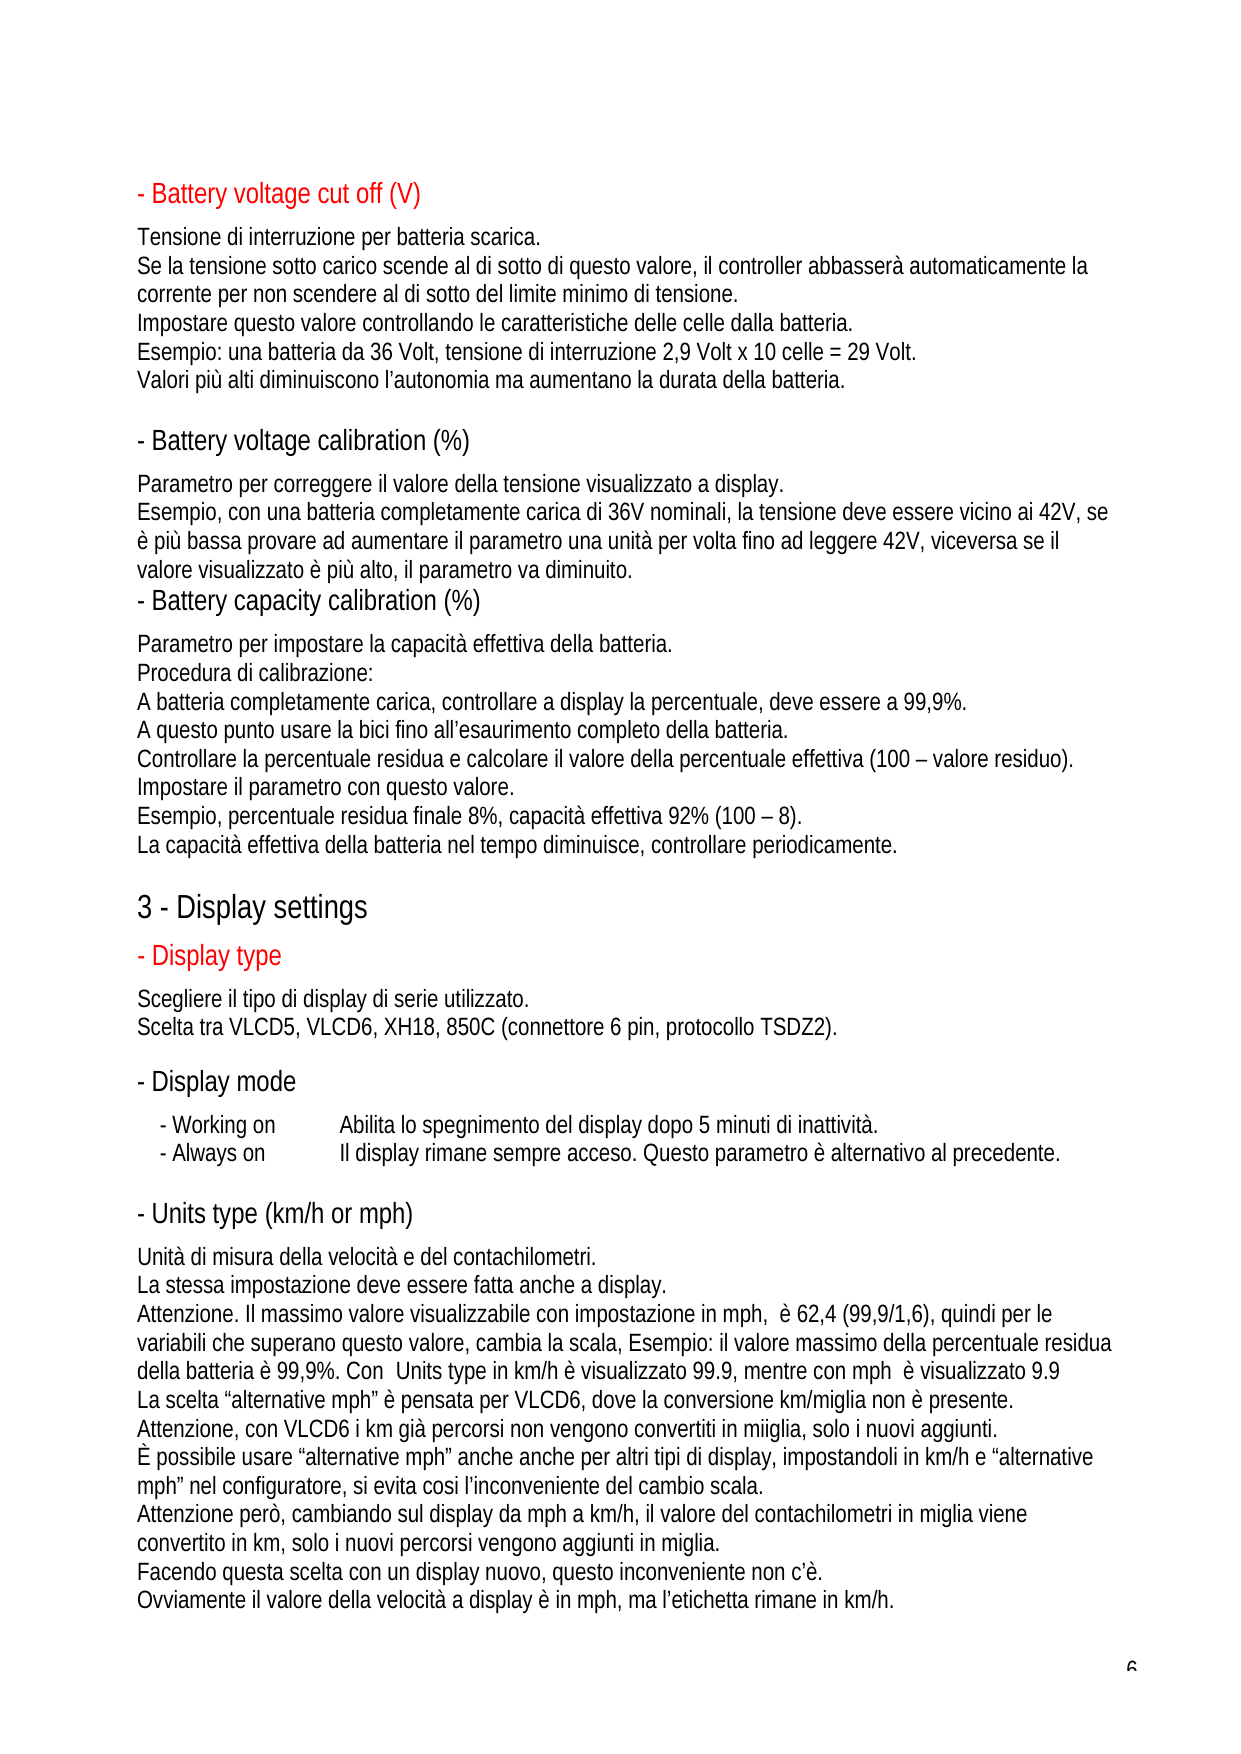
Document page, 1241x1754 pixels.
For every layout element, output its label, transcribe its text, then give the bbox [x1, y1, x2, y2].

text Tensione di interruzione per batteria scarica. [137, 222, 1122, 251]
text Scelta tra VLCD5, VLCD6, XH18, 850C (connettore 6 pin, protocollo TSDZ2). [137, 1012, 1122, 1041]
text A batteria completamente carica, controllare a display la percentuale, deve essere a 99,9%. [137, 686, 1122, 715]
subtitle La scelta “alternative mph” è pensata per VLCD6, dove la conversione km/miglia non è presente. [137, 1385, 1122, 1413]
text A questo punto usare la bici fino all’esaurimento completo della batteria. [137, 715, 1122, 744]
subtitle - Working on Abilita lo spegnimento del display dopo 5 minuti di inattività. [159, 1110, 1122, 1138]
text Esempio: una batteria da 36 Volt, tensione di interruzione 2,9 Volt x 10 celle = 29 Volt. [137, 337, 1122, 365]
text - Battery voltage calibration (%) [137, 423, 1122, 456]
subtitle La stessa impostazione deve essere fatta anche a display. [137, 1270, 1122, 1299]
text Parametro per correggere il valore della tensione visualizzato a display. [137, 469, 1122, 497]
subtitle Ovviamente il valore della velocità a display è in mph, ma l’etichetta rimane in km/h. [137, 1585, 1122, 1614]
subtitle La capacità effettiva della batteria nel tempo diminuisce, controllare periodicamente. [137, 830, 1122, 858]
text - Units type (km/h or mph) [137, 1196, 1122, 1229]
text - Display mode [137, 1064, 1122, 1098]
subtitle Attenzione però, cambiando sul display da mph a km/h, il valore del contachilometri in miglia viene convertito in km, solo i nuovi percorsi vengono aggiunti in miglia. [137, 1499, 1122, 1557]
text Procedura di calibrazione: [137, 658, 1122, 686]
text 3 - Display settings [137, 887, 1122, 925]
subtitle - Always on Il display rimane sempre acceso. Questo parametro è alternativo al precedente. [159, 1138, 1122, 1167]
text Scegliere il tipo di display di serie utilizzato. [137, 984, 1122, 1012]
text Esempio, con una batteria completamente carica di 36V nominali, la tensione deve essere vicino ai 42V, se è più bassa provare ad aumentare il parametro una unità per volta fino ad leggere 42V, viceversa se il valore visualizzato è più alto, il parametro va diminuito. [137, 497, 1122, 583]
text Impostare questo valore controllando le caratteristiche delle celle dalla batteria. [137, 308, 1122, 337]
text - Battery capacity calibration (%) [137, 583, 1122, 617]
text Unità di misura della velocità e del contachilometri. [137, 1242, 1122, 1270]
text - Display type [137, 938, 1122, 971]
text Se la tensione sotto carico scende al di sotto di questo valore, il controller abbasserà automaticamente la corrente per non scendere al di sotto del limite minimo di tensione. [137, 251, 1122, 308]
text - Battery voltage cut off (V) [137, 176, 1122, 210]
text Valori più alti diminuiscono l’autonomia ma aumentano la durata della batteria. [137, 365, 1122, 394]
subtitle Attenzione. Il massimo valore visualizzabile con impostazione in mph, è 62,4 (99,9/1,6), quindi per le variabili che superano questo valore, cambia la scala, Esempio: il valore massimo della percentuale residua della batteria è 99,9%. Con Units type in km/h è visualizzato 99.9, mentre con mph è visualizzato 9.9 [137, 1299, 1122, 1385]
text Parametro per impostare la capacità effettiva della batteria. [137, 629, 1122, 658]
subtitle È possibile usare “alternative mph” anche anche per altri tipi di display, impostandoli in km/h e “alternative mph” nel configuratore, si evita cosi l’inconveniente del cambio scala. [137, 1442, 1122, 1499]
subtitle Facendo questa scelta con un display nuovo, questo inconveniente non c’è. [137, 1557, 1122, 1585]
subtitle Attenzione, con VLCD6 i km già percorsi non vengono convertiti in miiglia, solo i nuovi aggiunti. [137, 1413, 1122, 1442]
text Esempio, percentuale residua finale 8%, capacità effettiva 92% (100 – 8). [137, 801, 1122, 830]
text Controllare la percentuale residua e calcolare il valore della percentuale effettiva (100 – valore residuo). Impostare il parametro con questo valore. [137, 744, 1122, 801]
